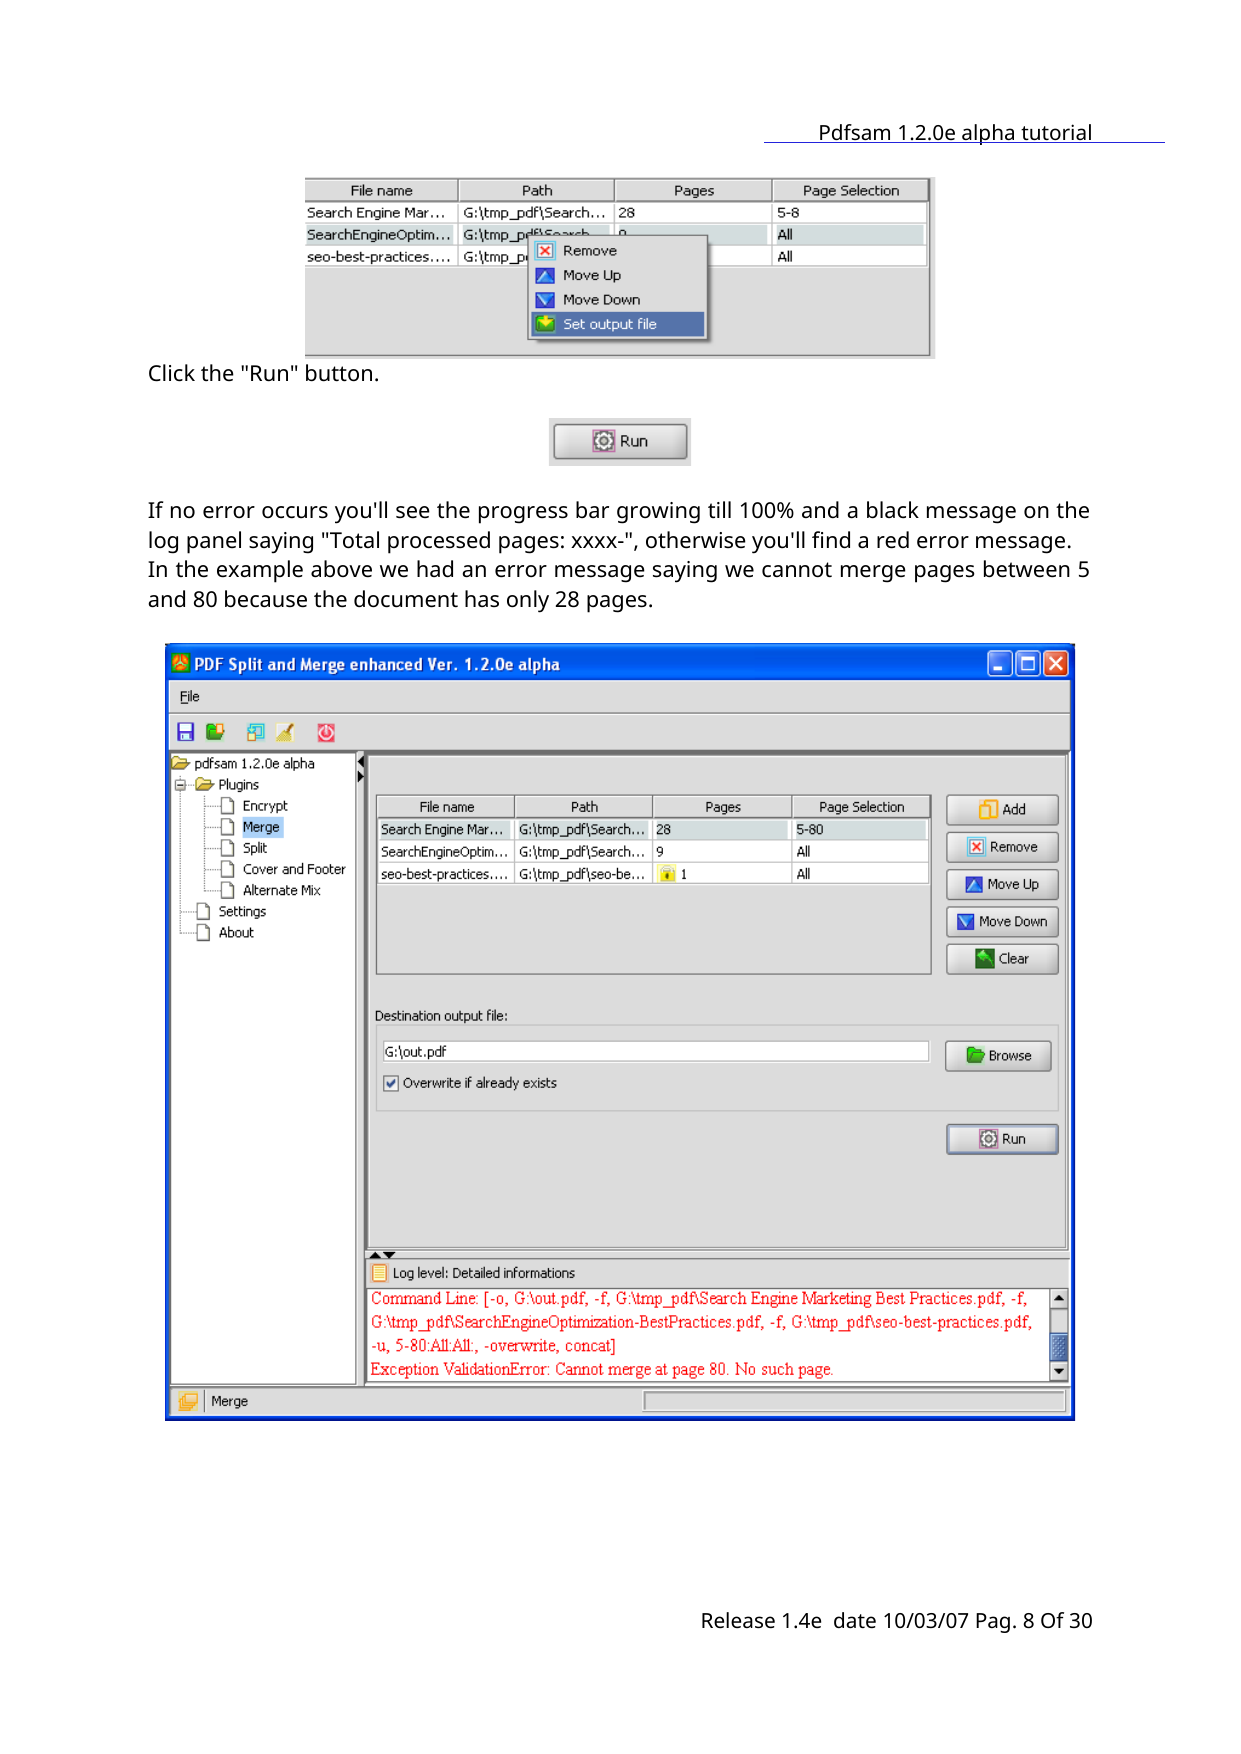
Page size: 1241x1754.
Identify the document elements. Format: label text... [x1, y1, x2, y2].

text Click the "Run" button. [148, 177, 1093, 388]
picture [165, 643, 1076, 1421]
text In the example above we had an error message saying we cannot merge pages between 5 and 80 because the document has only 28 pages. [148, 554, 1093, 614]
text If no error occurs you'll see the progress bar growing till 100% and a black message on the log panel saying "Total processed pages: xxxx-", otherwise you'll find a red error message. [148, 495, 1093, 554]
